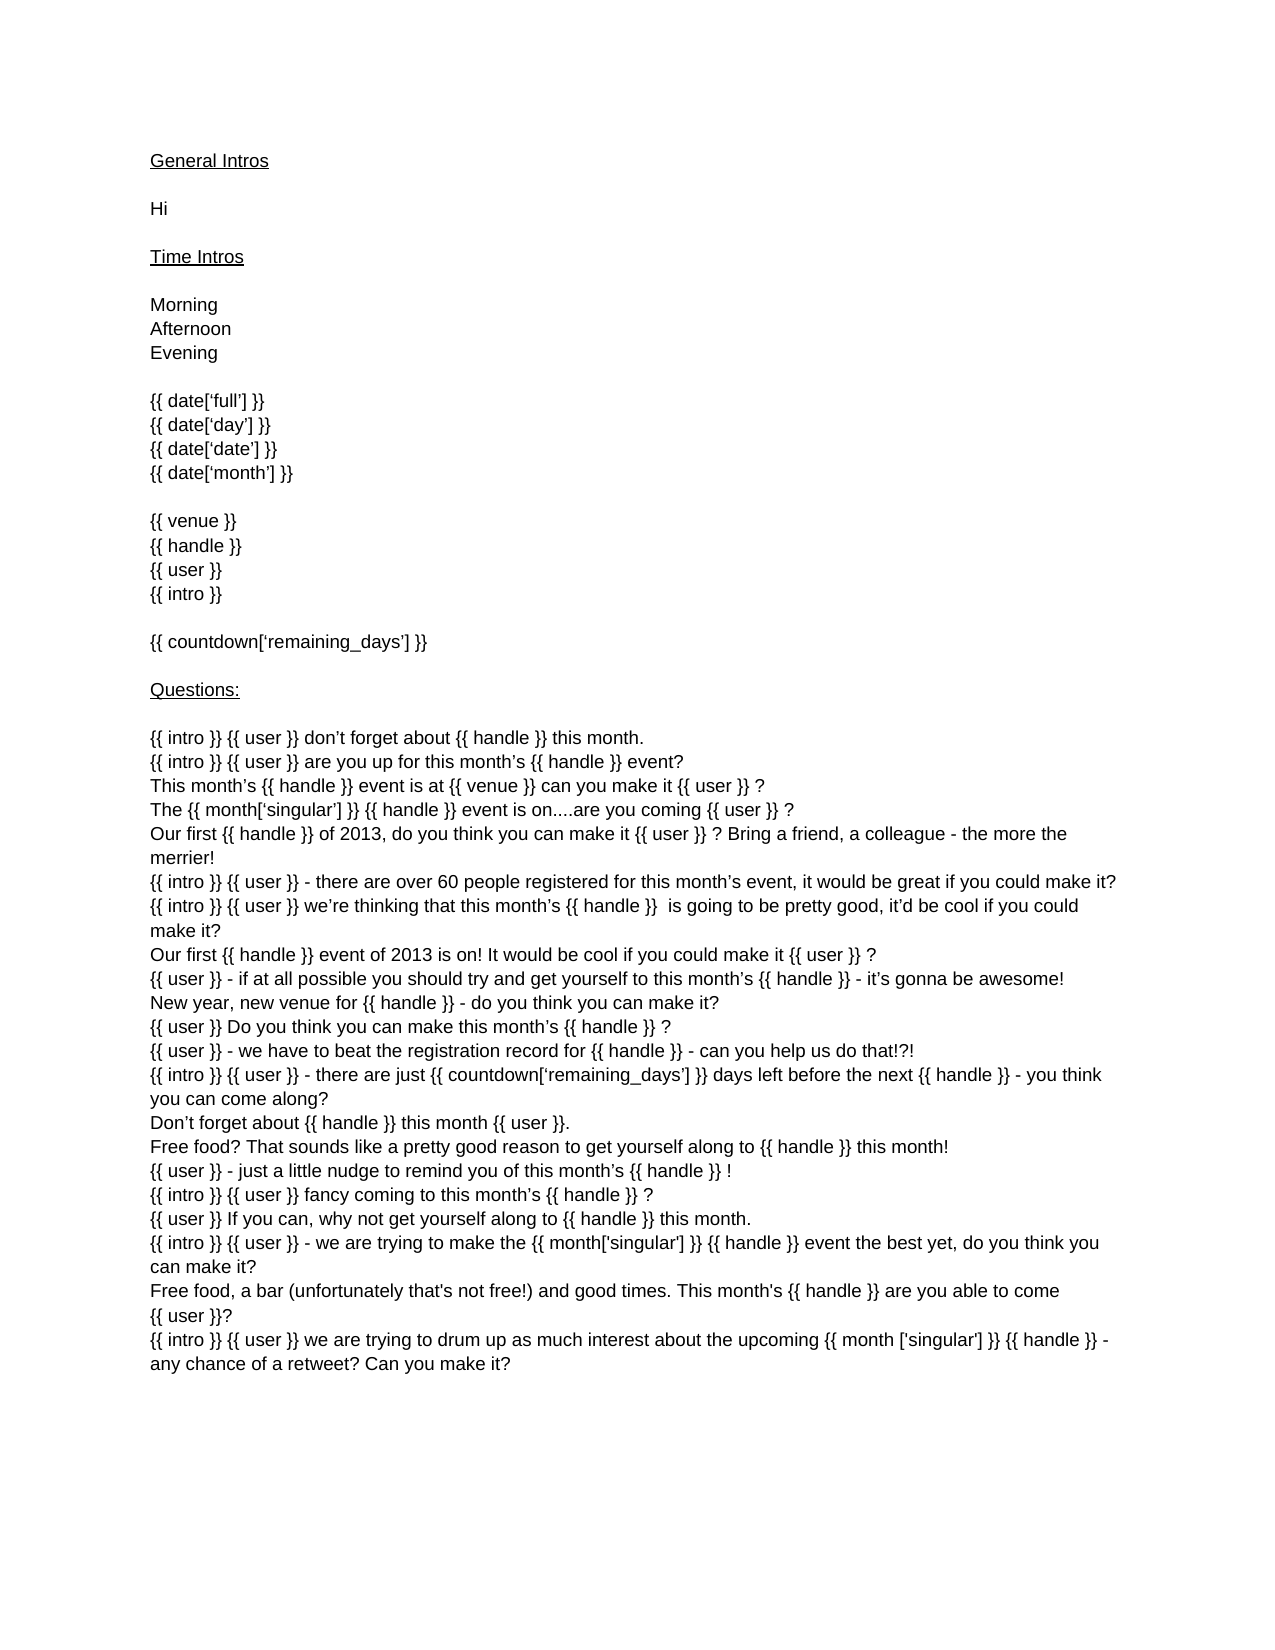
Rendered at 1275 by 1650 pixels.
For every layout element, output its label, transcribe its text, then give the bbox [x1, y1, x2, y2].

text {{ date[‘full’] }} [150, 391, 1125, 412]
text General Intros [150, 150, 1125, 171]
text {{ user }} - we have to beat the registration record for {{ handle }} - can you help us do that!?! [150, 1040, 1125, 1061]
text Our first {{ handle }} of 2013, do you think you can make it {{ user }} ? Bring a friend, a colleague - the more the merrier! [150, 824, 1125, 869]
text {{ date[‘month’] }} [150, 463, 1125, 484]
text Time Intros [150, 246, 1125, 267]
text {{ intro }} {{ user }} - there are just {{ countdown[‘remaining_days’] }} days left before the next {{ handle }} - you think you can come along? [150, 1064, 1125, 1109]
text Afternoon [150, 318, 1125, 339]
text Our first {{ handle }} event of 2013 is on! It would be cool if you could make it {{ user }} ? [150, 944, 1125, 965]
text Hi [150, 198, 1125, 219]
text Free food, a bar (unfortunately that's not free!) and good times. This month's {{ handle }} are you able to come {{ user }}? [150, 1281, 1125, 1326]
text {{ user }} [150, 559, 1125, 580]
text Don’t forget about {{ handle }} this month {{ user }}. [150, 1112, 1125, 1133]
text {{ intro }} [150, 583, 1125, 604]
text {{ date[‘day’] }} [150, 415, 1125, 436]
text Evening [150, 342, 1125, 363]
text Free food? That sounds like a pretty good reason to get yourself along to {{ handle }} this month! [150, 1137, 1125, 1157]
text This month’s {{ handle }} event is at {{ venue }} can you make it {{ user }} ? [150, 776, 1125, 797]
text {{ intro }} {{ user }} - there are over 60 people registered for this month’s event, it would be great if you could make it? [150, 872, 1125, 893]
text {{ intro }} {{ user }} we’re thinking that this month’s {{ handle }} is going to be pretty good, it’d be cool if you could make it? [150, 896, 1125, 941]
text {{ user }} If you can, why not get yourself along to {{ handle }} this month. [150, 1209, 1125, 1230]
text {{ intro }} {{ user }} we are trying to drum up as much interest about the upcoming {{ month ['singular'] }} {{ handle }} - any chance of a retweet? Can you make it? [150, 1329, 1125, 1374]
text {{ handle }} [150, 535, 1125, 556]
text New year, new venue for {{ handle }} - do you think you can make it? [150, 992, 1125, 1013]
text {{ user }} Do you think you can make this month’s {{ handle }} ? [150, 1016, 1125, 1037]
text {{ intro }} {{ user }} fancy coming to this month’s {{ handle }} ? [150, 1185, 1125, 1206]
text The {{ month[‘singular’] }} {{ handle }} event is on....are you coming {{ user }} ? [150, 800, 1125, 821]
text {{ venue }} [150, 511, 1125, 532]
text {{ date[‘date’] }} [150, 439, 1125, 460]
text {{ user }} - just a little nudge to remind you of this month’s {{ handle }} ! [150, 1161, 1125, 1182]
text Morning [150, 294, 1125, 315]
text {{ user }} - if at all possible you should try and get yourself to this month’s {{ handle }} - it’s gonna be awesome! [150, 968, 1125, 989]
text {{ countdown[‘remaining_days’] }} [150, 631, 1125, 652]
text Questions: [150, 679, 1125, 700]
text {{ intro }} {{ user }} - we are trying to make the {{ month['singular'] }} {{ handle }} event the best yet, do you think you can make it? [150, 1233, 1125, 1278]
text {{ intro }} {{ user }} don’t forget about {{ handle }} this month. [150, 727, 1125, 748]
text {{ intro }} {{ user }} are you up for this month’s {{ handle }} event? [150, 752, 1125, 772]
